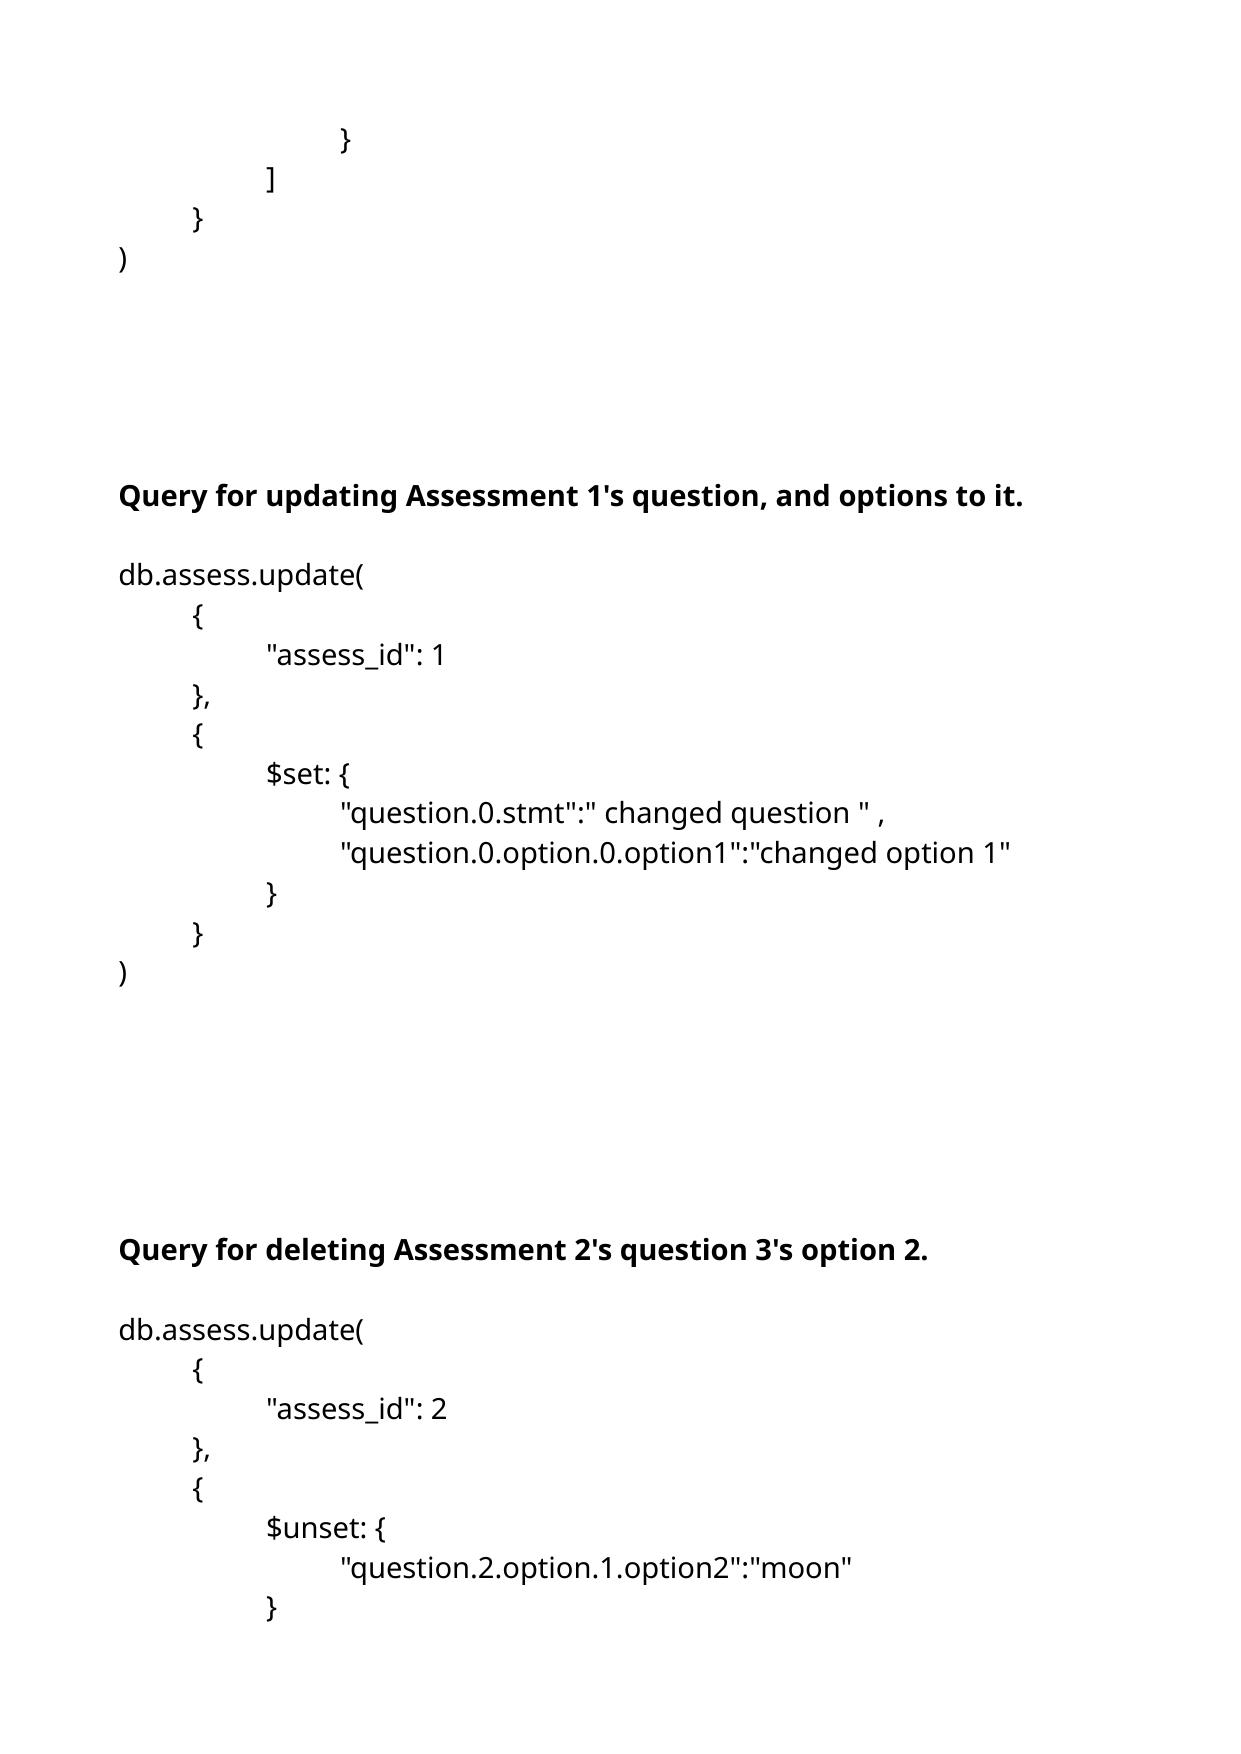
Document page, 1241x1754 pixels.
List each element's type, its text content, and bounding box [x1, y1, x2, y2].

text "question.2.option.1.option2":"moon" [118, 1547, 1122, 1587]
text $unset: { [118, 1507, 1122, 1547]
text { [118, 594, 1122, 634]
text db.assess.update( [118, 1309, 1122, 1348]
text }, [118, 1428, 1122, 1467]
text "question.0.stmt":" changed question " , [118, 793, 1122, 832]
text } [118, 118, 1122, 158]
text { [118, 1348, 1122, 1388]
text "question.0.option.0.option1":"changed option 1" [118, 832, 1122, 872]
text { [118, 713, 1122, 753]
text db.assess.update( [118, 555, 1122, 594]
text ) [118, 237, 1122, 277]
text { [118, 1467, 1122, 1507]
text ) [118, 952, 1122, 991]
text "assess_id": 1 [118, 634, 1122, 674]
text Query for updating Assessment 1's question, and options to it. [118, 475, 1122, 515]
text } [118, 872, 1122, 912]
text "assess_id": 2 [118, 1388, 1122, 1428]
text $set: { [118, 753, 1122, 793]
text Query for deleting Assessment 2's question 3's option 2. [118, 1229, 1122, 1269]
text ] [118, 158, 1122, 197]
text } [118, 912, 1122, 952]
text } [118, 1587, 1122, 1626]
text } [118, 197, 1122, 237]
text }, [118, 674, 1122, 713]
